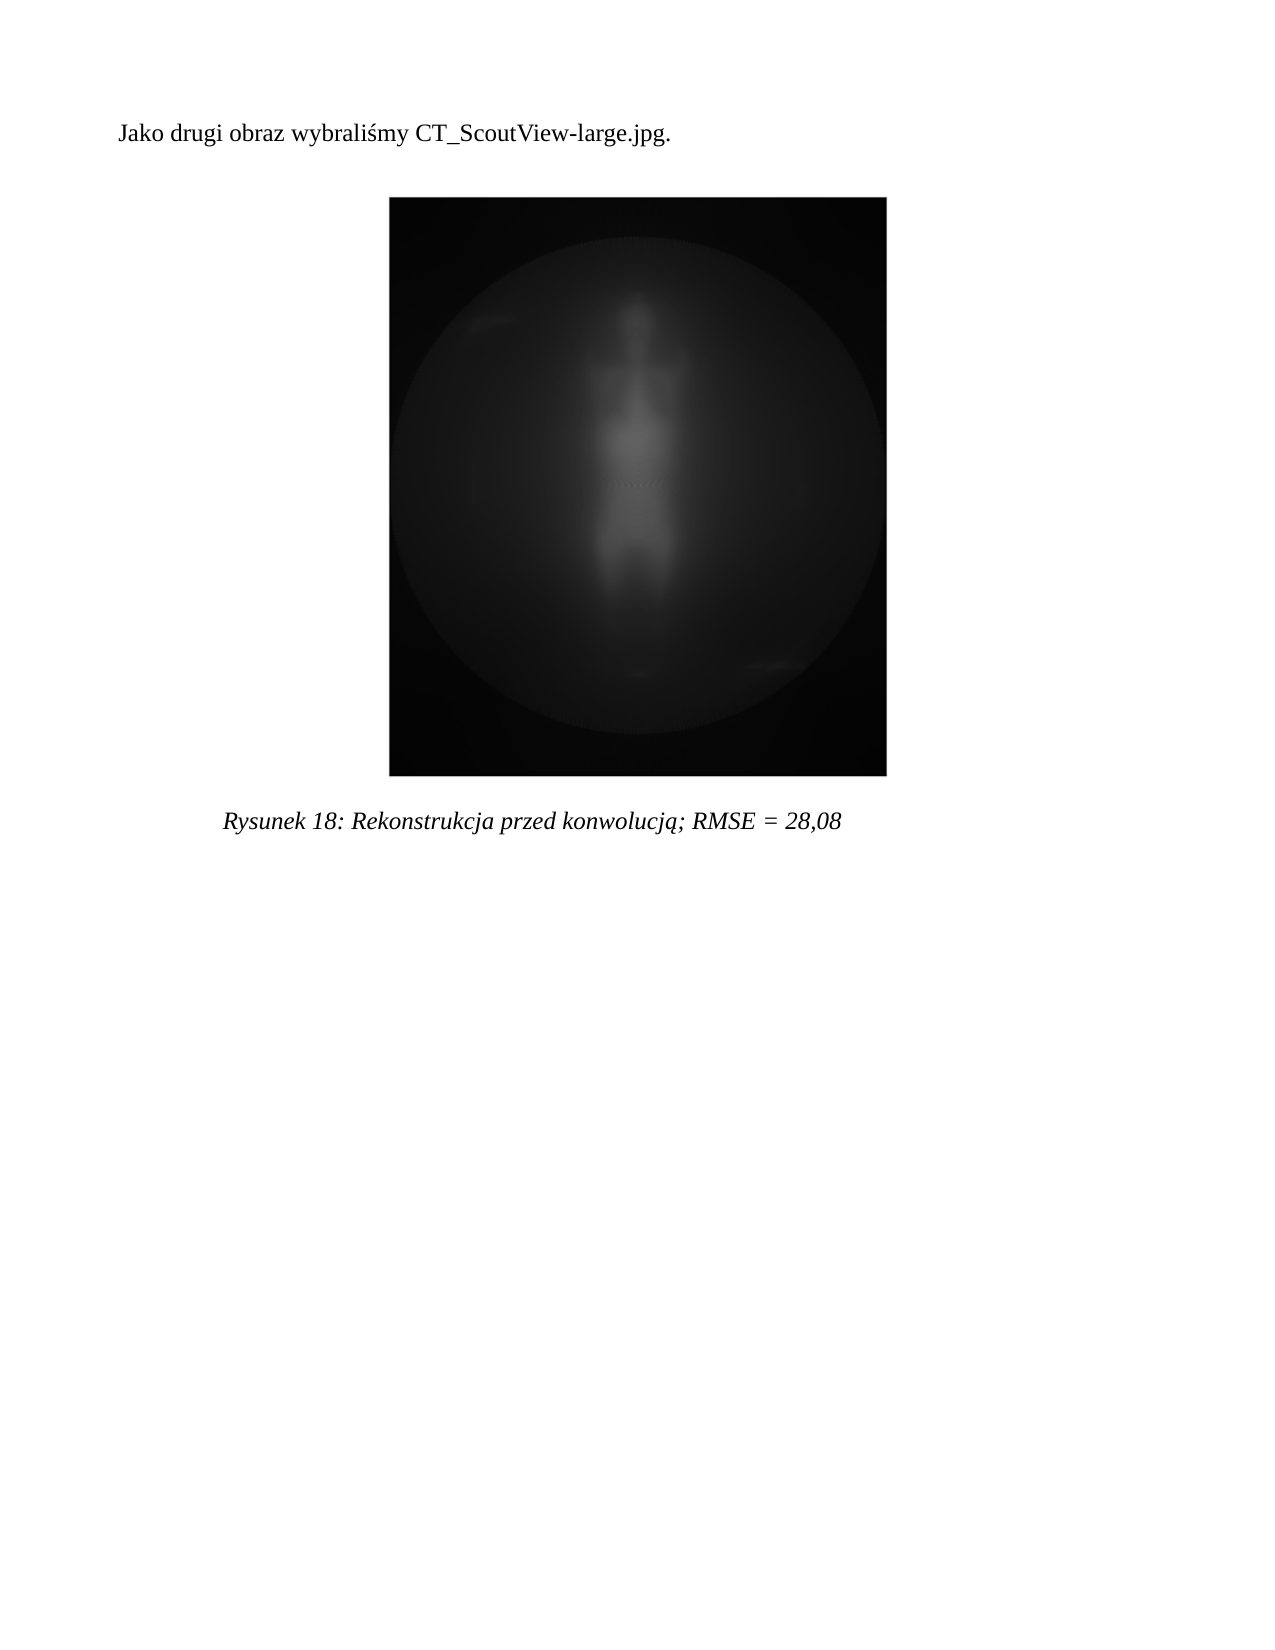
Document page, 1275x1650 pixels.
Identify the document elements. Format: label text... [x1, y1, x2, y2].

text Rysunek 18: Rekonstrukcja przed konwolucją; RMSE = 28,08 [223, 801, 1052, 835]
picture [222, 178, 1053, 801]
text Jako drugi obraz wybraliśmy CT_ScoutView-large.jpg. [118, 118, 1157, 147]
